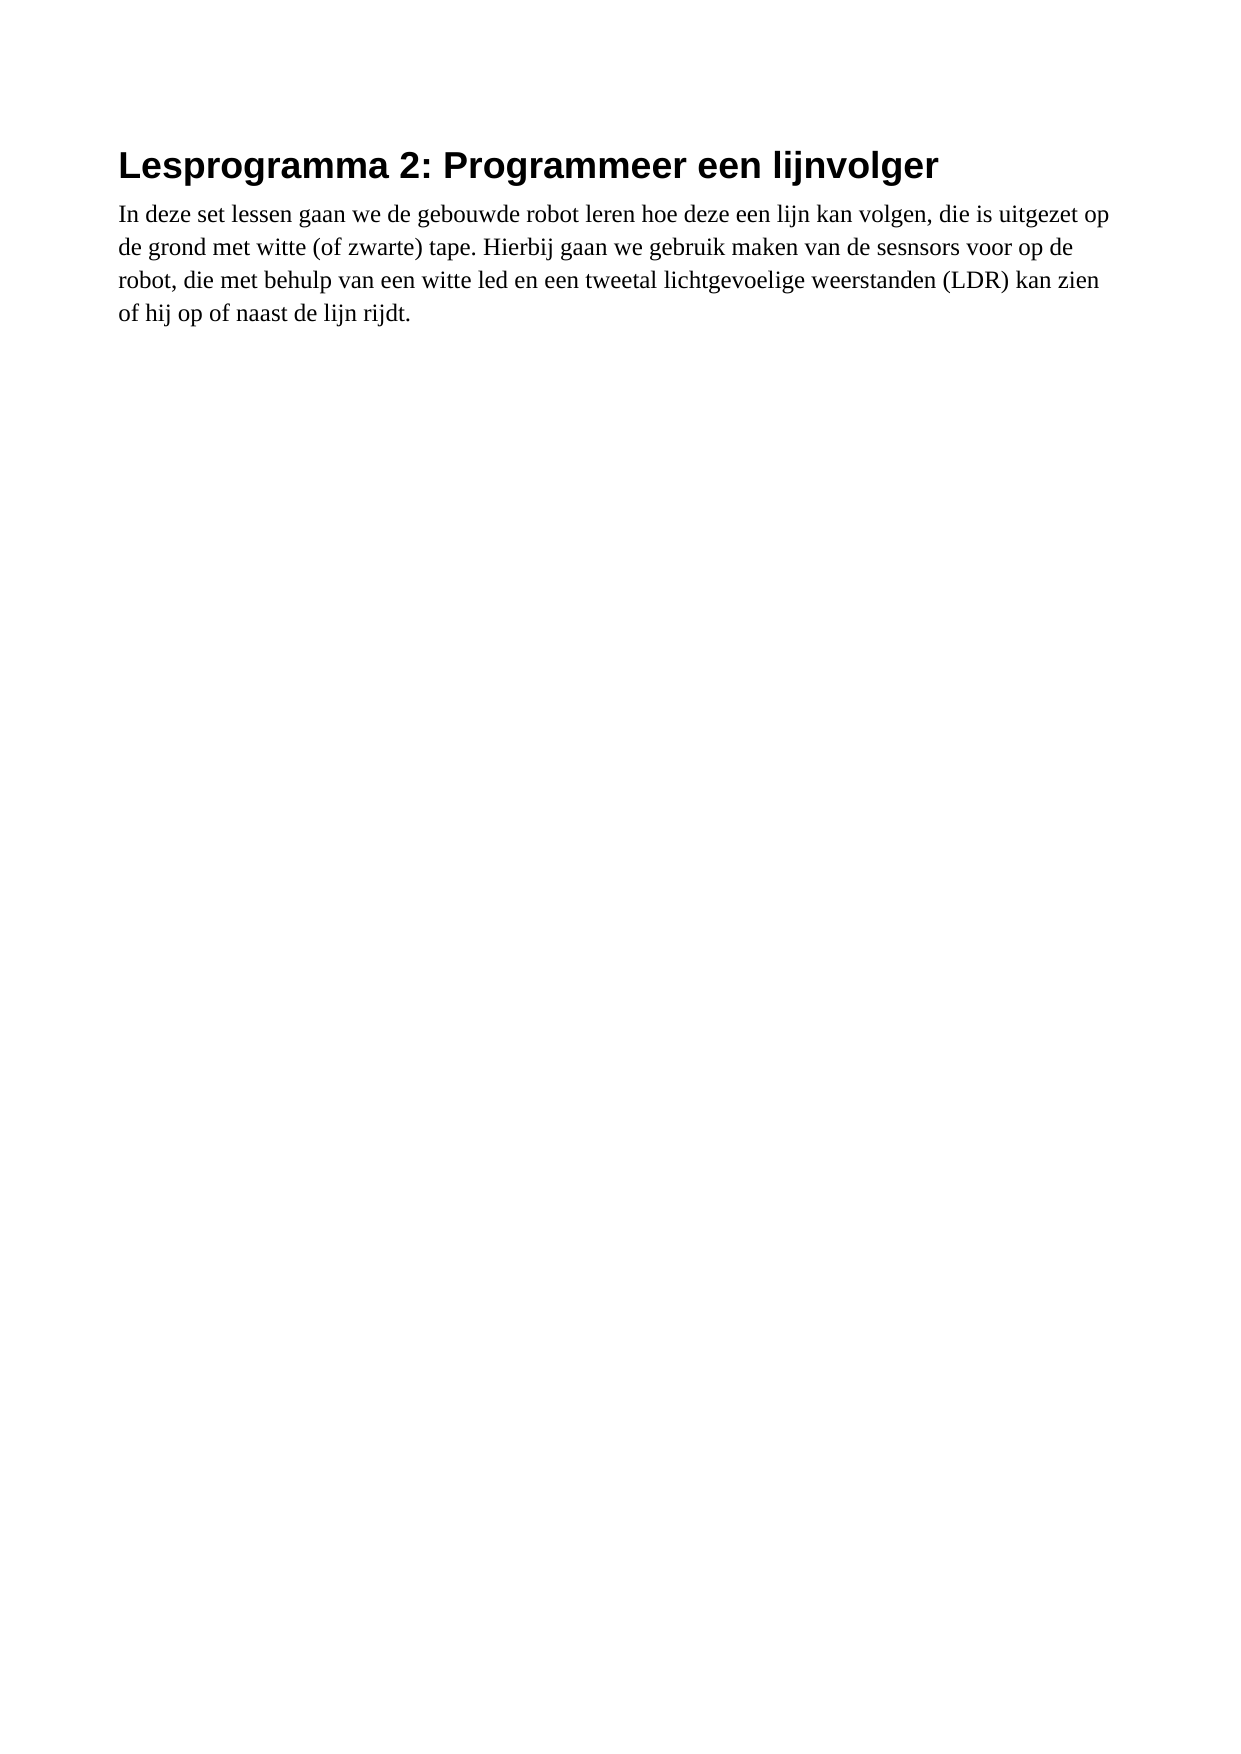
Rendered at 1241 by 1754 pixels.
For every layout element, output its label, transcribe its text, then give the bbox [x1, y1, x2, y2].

subtitle Lesprogramma 2: Programmeer een lijnvolger [118, 143, 1122, 186]
text In deze set lessen gaan we de gebouwde robot leren hoe deze een lijn kan volgen, die is uitgezet op de grond met witte (of zwarte) tape. Hierbij gaan we gebruik maken van de sesnsors voor op de robot, die met behulp van een witte led en een tweetal lichtgevoelige weerstanden (LDR) kan zien of hij op of naast de lijn rijdt. [118, 199, 1122, 327]
